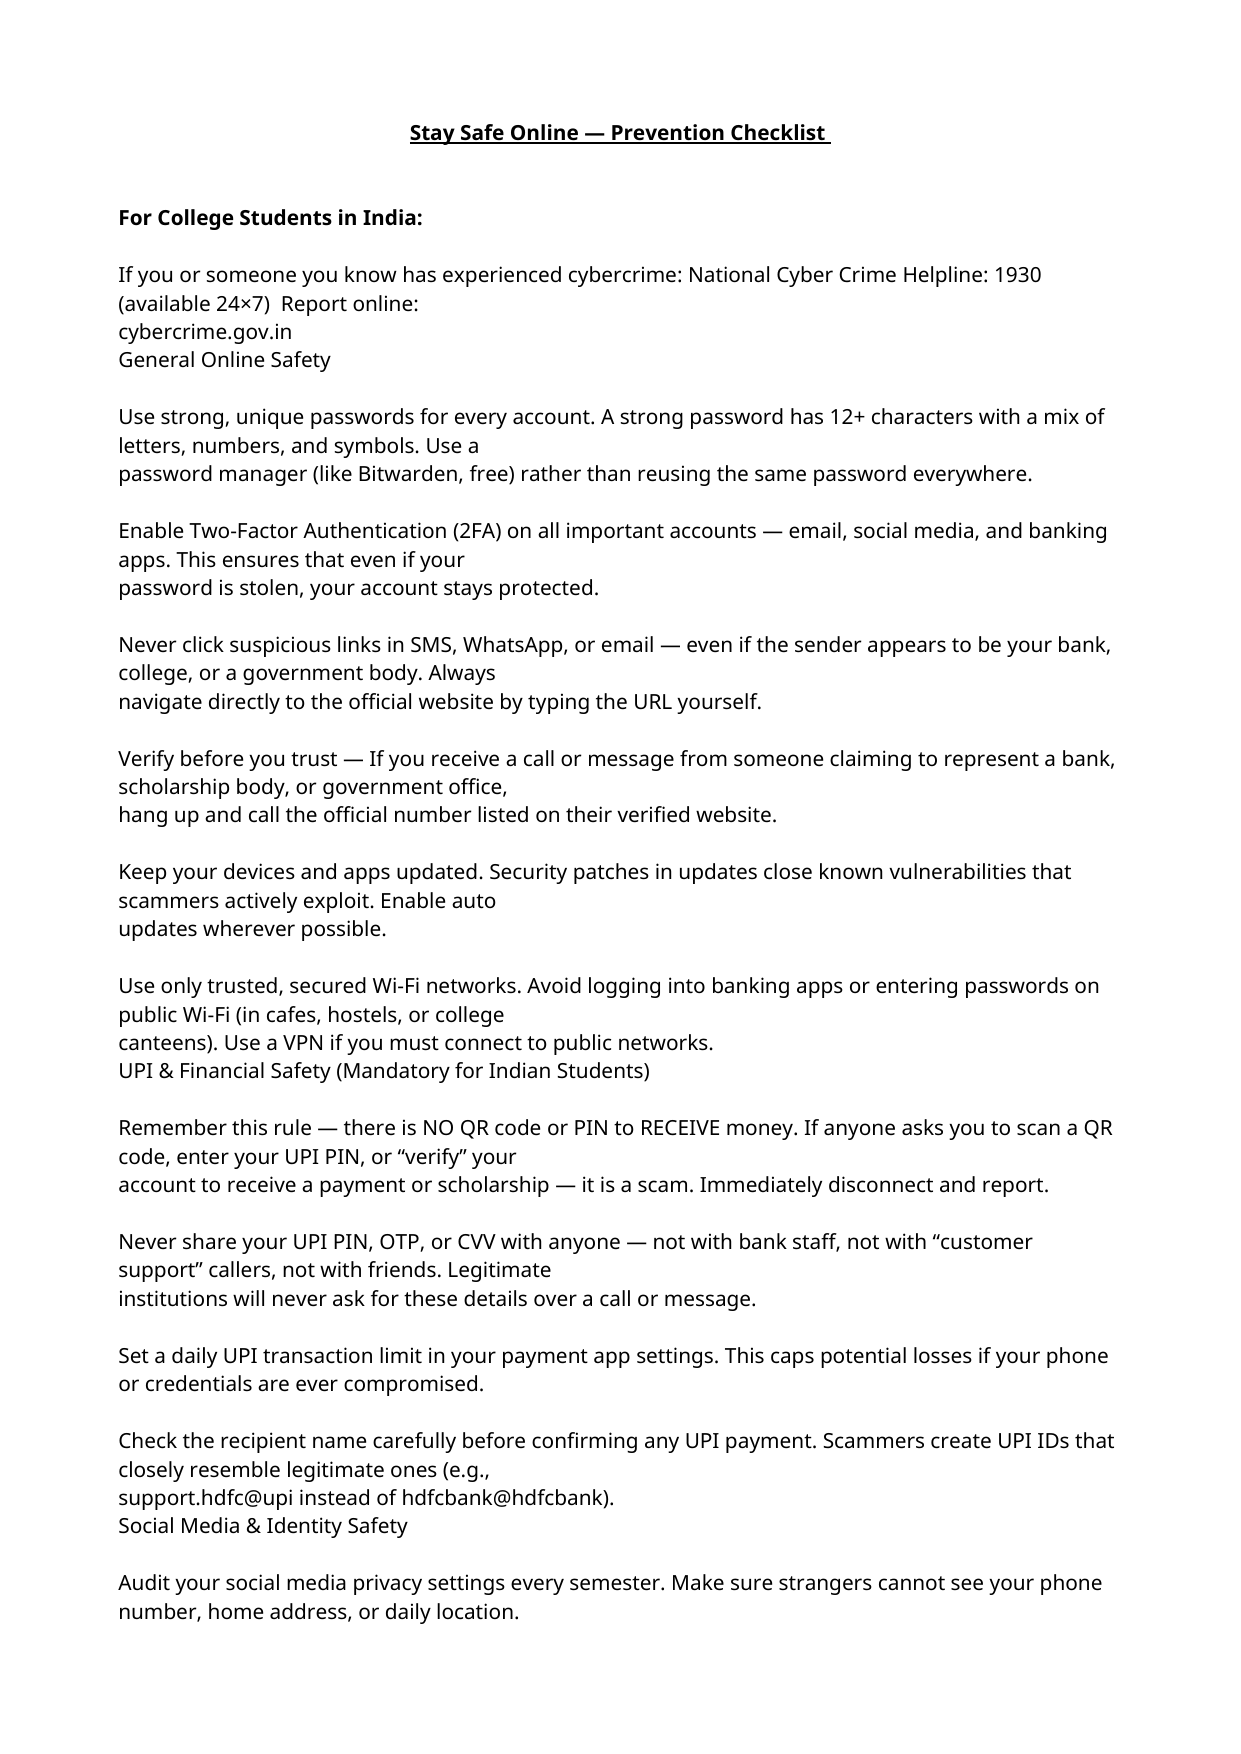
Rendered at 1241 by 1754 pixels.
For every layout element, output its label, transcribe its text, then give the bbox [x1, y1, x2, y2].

text password manager (like Bitwarden, free) rather than reusing the same password everywhere. [118, 459, 1122, 488]
text Never share your UPI PIN, OTP, or CVV with anyone — not with bank staff, not with “customer support” callers, not with friends. Legitimate [118, 1227, 1122, 1284]
text Enable Two-Factor Authentication (2FA) on all important accounts — email, social media, and banking apps. This ensures that even if your [118, 516, 1122, 573]
text Set a daily UPI transaction limit in your payment app settings. This caps potential losses if your phone or credentials are ever compromised. [118, 1341, 1122, 1398]
text Audit your social media privacy settings every semester. Make sure strangers cannot see your phone number, home address, or daily location. [118, 1568, 1122, 1625]
text Remember this rule — there is NO QR code or PIN to RECEIVE money. If anyone asks you to scan a QR code, enter your UPI PIN, or “verify” your [118, 1113, 1122, 1170]
text Social Media & Identity Safety [118, 1512, 1122, 1540]
text If you or someone you know has experienced cybercrime: National Cyber Crime Helpline: 1930 (available 24×7) Report online: [118, 260, 1122, 317]
text password is stolen, your account stays protected. [118, 573, 1122, 602]
text General Online Safety [118, 346, 1122, 374]
text Verify before you trust — If you receive a call or message from someone claiming to represent a bank, scholarship body, or government office, [118, 744, 1122, 801]
text support.hdfc@upi instead of hdfcbank@hdfcbank). [118, 1483, 1122, 1512]
text canteens). Use a VPN if you must connect to public networks. [118, 1028, 1122, 1057]
text Check the recipient name carefully before confirming any UPI payment. Scammers create UPI IDs that closely resemble legitimate ones (e.g., [118, 1426, 1122, 1483]
text navigate directly to the official website by typing the URL yourself. [118, 687, 1122, 715]
text cybercrime.gov.in [118, 317, 1122, 346]
text Stay Safe Online — Prevention Checklist [118, 118, 1122, 147]
text updates wherever possible. [118, 914, 1122, 943]
text For College Students in India: [118, 203, 1122, 232]
text Use strong, unique passwords for every account. A strong password has 12+ characters with a mix of letters, numbers, and symbols. Use a [118, 402, 1122, 459]
text Use only trusted, secured Wi-Fi networks. Avoid logging into banking apps or entering passwords on public Wi-Fi (in cafes, hostels, or college [118, 971, 1122, 1028]
text UPI & Financial Safety (Mandatory for Indian Students) [118, 1057, 1122, 1085]
text Never click suspicious links in SMS, WhatsApp, or email — even if the sender appears to be your bank, college, or a government body. Always [118, 630, 1122, 687]
text hang up and call the official number listed on their verified website. [118, 801, 1122, 829]
text Keep your devices and apps updated. Security patches in updates close known vulnerabilities that scammers actively exploit. Enable auto [118, 857, 1122, 914]
text account to receive a payment or scholarship — it is a scam. Immediately disconnect and report. [118, 1170, 1122, 1199]
text institutions will never ask for these details over a call or message. [118, 1284, 1122, 1312]
